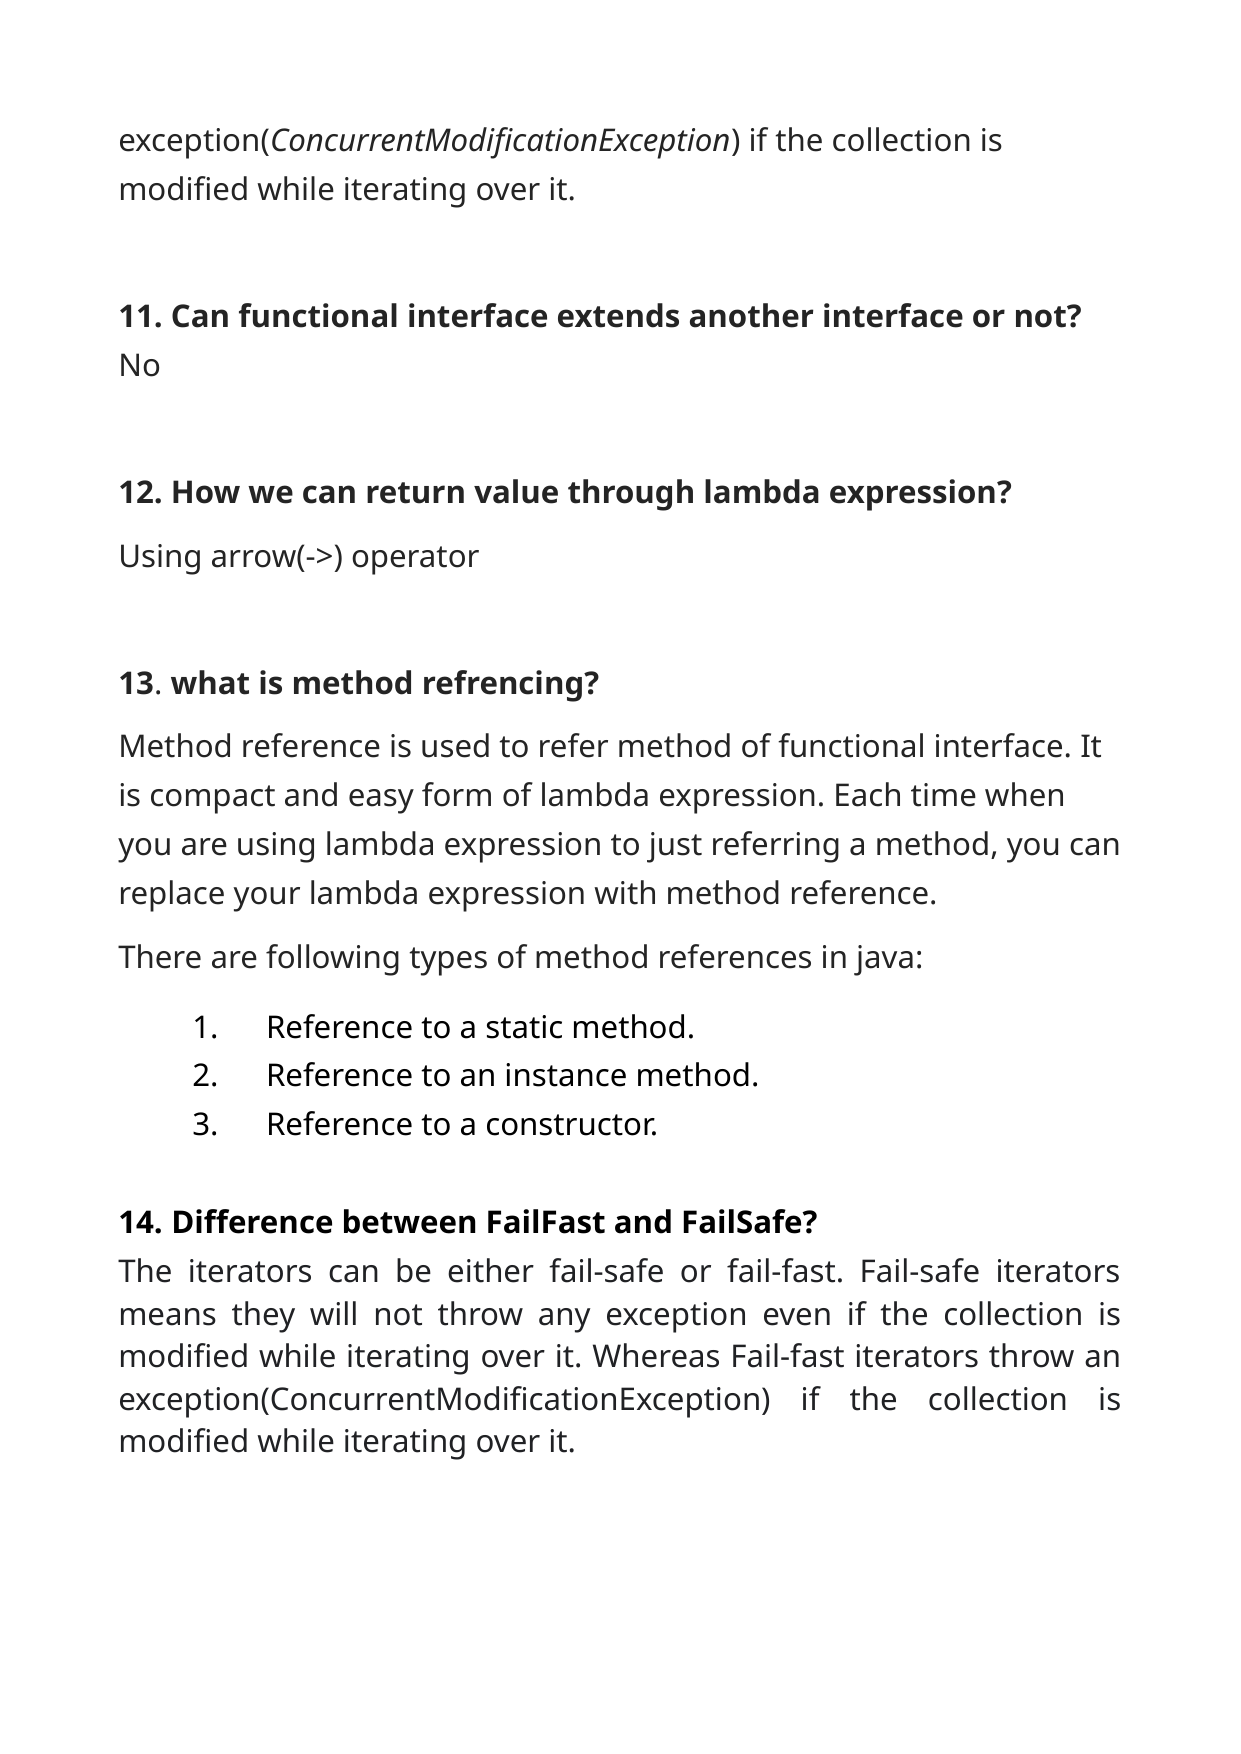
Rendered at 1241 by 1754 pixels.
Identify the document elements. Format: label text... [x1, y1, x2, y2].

text exception(ConcurrentModificationException) if the collection is modified while iterating over it. [118, 118, 1122, 210]
list Reference to a static method. [192, 1004, 1122, 1047]
text 13. what is method refrencing? [118, 661, 1122, 703]
text 12. How we can return value through lambda expression? [118, 470, 1122, 513]
text Method reference is used to refer method of functional interface. It is compact and easy form of lambda expression. Each time when you are using lambda expression to just referring a method, you can replace your lambda expression with method reference. [118, 724, 1122, 914]
text 14. Difference between FailFast and FailSafe? [118, 1200, 1122, 1243]
text There are following types of method references in java: [118, 935, 1122, 977]
text The iterators can be either fail-safe or fail-fast. Fail-safe iterators means they will not throw any exception even if the collection is modified while iterating over it. Whereas Fail-fast iterators throw an exception(ConcurrentModificationException) if the collection is modified while iterating over it. [118, 1249, 1122, 1462]
list Reference to an instance method. [192, 1053, 1122, 1096]
list Reference to a constructor. [192, 1102, 1122, 1145]
text 11. Can functional interface extends another interface or not? No [118, 294, 1122, 386]
text Using arrow(->) operator [118, 534, 1122, 576]
